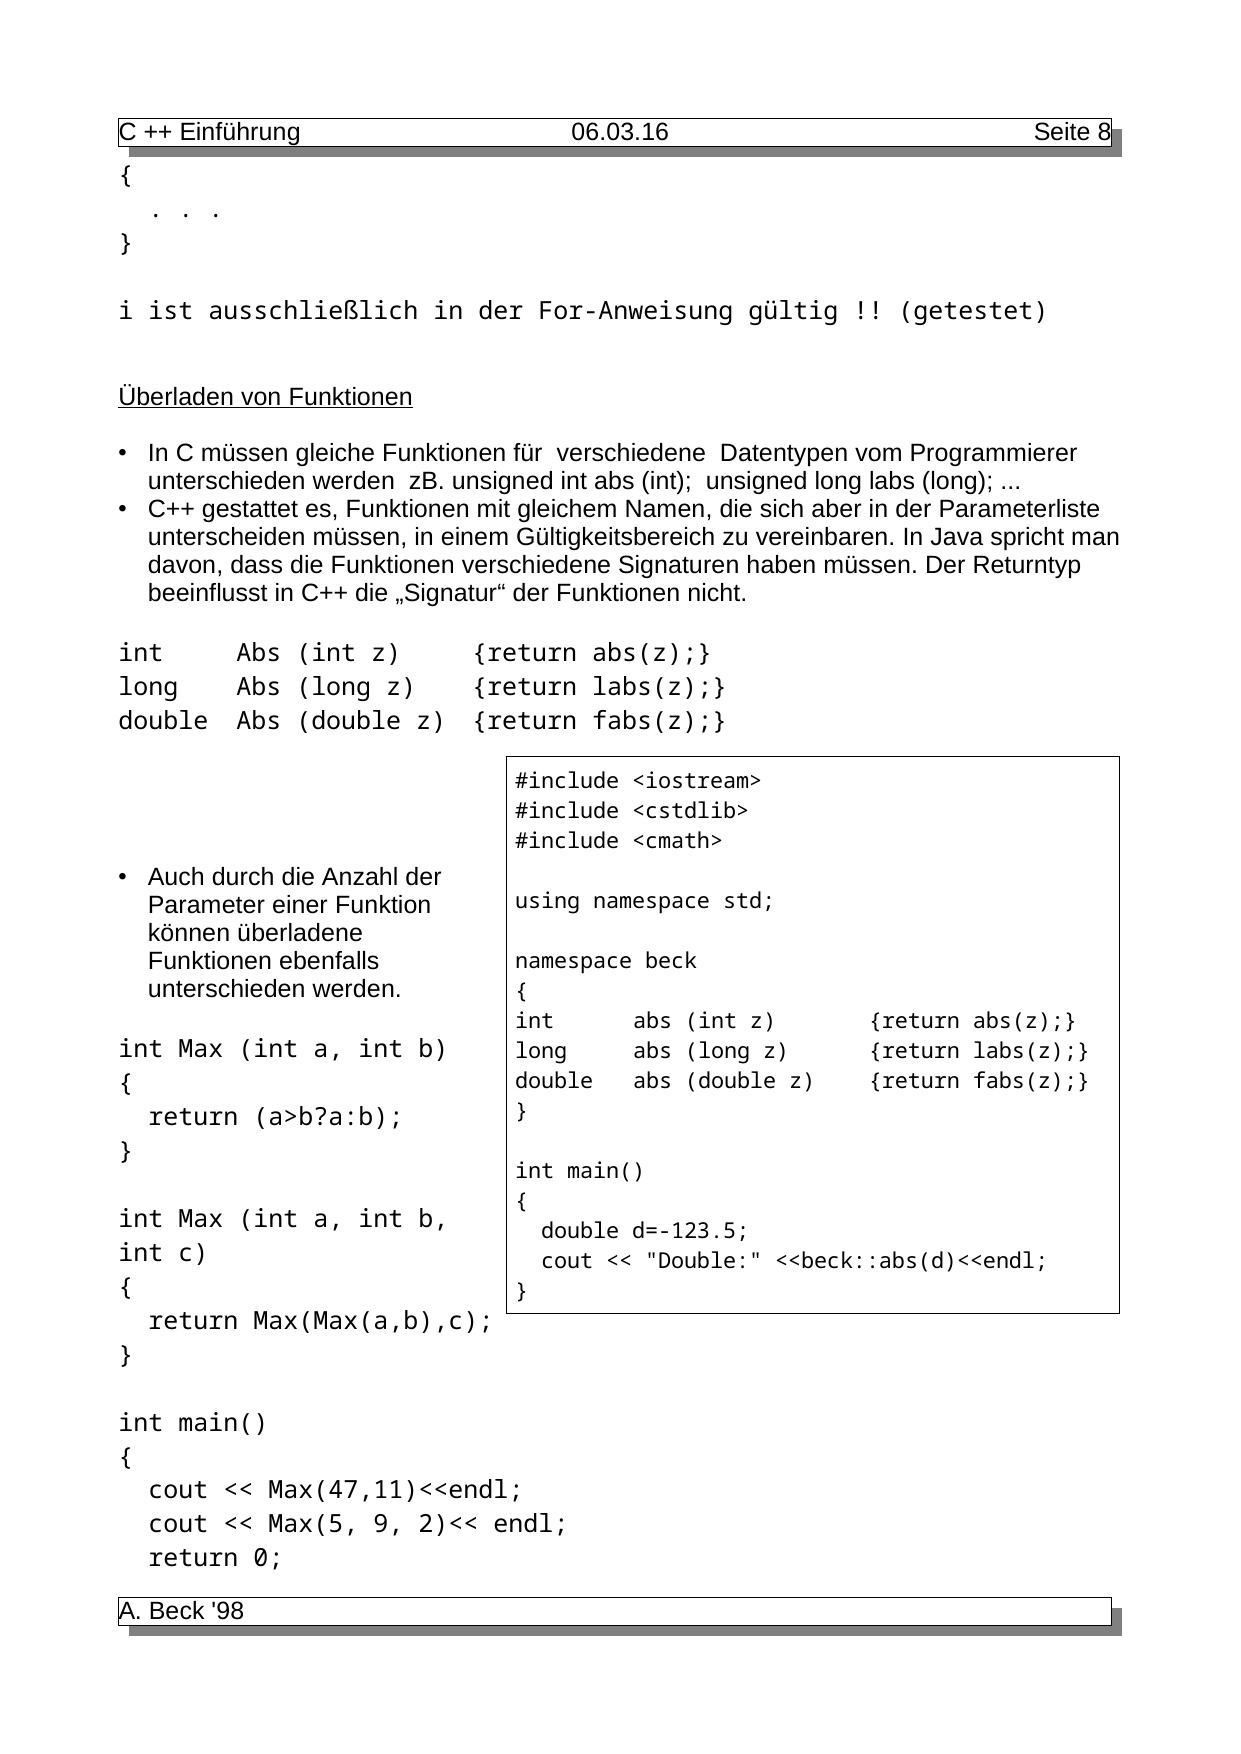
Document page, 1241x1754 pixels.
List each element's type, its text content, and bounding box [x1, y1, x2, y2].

text #include <cstdlib> [515, 794, 1111, 824]
text int Max (int a, int b) [118, 1031, 506, 1065]
text { [118, 1438, 1122, 1472]
text return Max(Max(a,b),c); [118, 1303, 1122, 1337]
text return (a>b?a:b); [118, 1099, 506, 1133]
text namespace beck [515, 944, 1111, 974]
text { [118, 157, 1122, 191]
text i ist ausschließlich in der For-Anweisung gültig !! (getestet) [118, 293, 1122, 327]
list C++ gestattet es, Funktionen mit gleichem Namen, die sich aber in der Parameterliste unterscheiden müssen, in einem Gültigkeitsbereich zu vereinbaren. In Java spricht man davon, dass die Funktionen verschiedene Signaturen haben müssen. Der Returntyp beeinflusst in C++ die „Signatur“ der Funktionen nicht. [118, 495, 1122, 607]
text int Max (int a, int b, int c) [118, 1201, 506, 1269]
text cout << "Double:" <<beck::abs(d)<<endl; [515, 1244, 1111, 1274]
text double Abs (double z) {return fabs(z);} [118, 703, 1122, 737]
text } [118, 225, 1122, 259]
text } [515, 1094, 1111, 1124]
text { [118, 1269, 506, 1303]
text int Abs (int z) {return abs(z);} [118, 635, 1122, 669]
list Auch durch die Anzahl der Parameter einer Funktion können überladene Funktionen ebenfalls unterschieden werden. [118, 863, 506, 1003]
text } [515, 1274, 1111, 1304]
text int main() [515, 1154, 1111, 1184]
text return 0; [118, 1540, 1122, 1574]
text double abs (double z) {return fabs(z);} [515, 1064, 1111, 1094]
text #include <cmath> [515, 824, 1111, 854]
text cout << Max(5, 9, 2)<< endl; [118, 1506, 1122, 1540]
text } [118, 1133, 506, 1167]
text . . . [118, 191, 1122, 225]
text cout << Max(47,11)<<endl; [118, 1472, 1122, 1506]
text using namespace std; [515, 884, 1111, 914]
text int abs (int z) {return abs(z);} [515, 1004, 1111, 1034]
text } [118, 1337, 1122, 1371]
text { [118, 1065, 506, 1099]
text double d=-123.5; [515, 1214, 1111, 1244]
text Überladen von Funktionen [118, 383, 1122, 411]
text long Abs (long z) {return labs(z);} [118, 669, 1122, 703]
text { [515, 974, 1111, 1004]
text #include <iostream> [515, 764, 1111, 794]
text long abs (long z) {return labs(z);} [515, 1034, 1111, 1064]
list In C müssen gleiche Funktionen für verschiedene Datentypen vom Programmierer unterschieden werden zB. unsigned int abs (int); unsigned long labs (long); ... [118, 439, 1122, 495]
text { [515, 1184, 1111, 1214]
text int main() [118, 1404, 1122, 1438]
